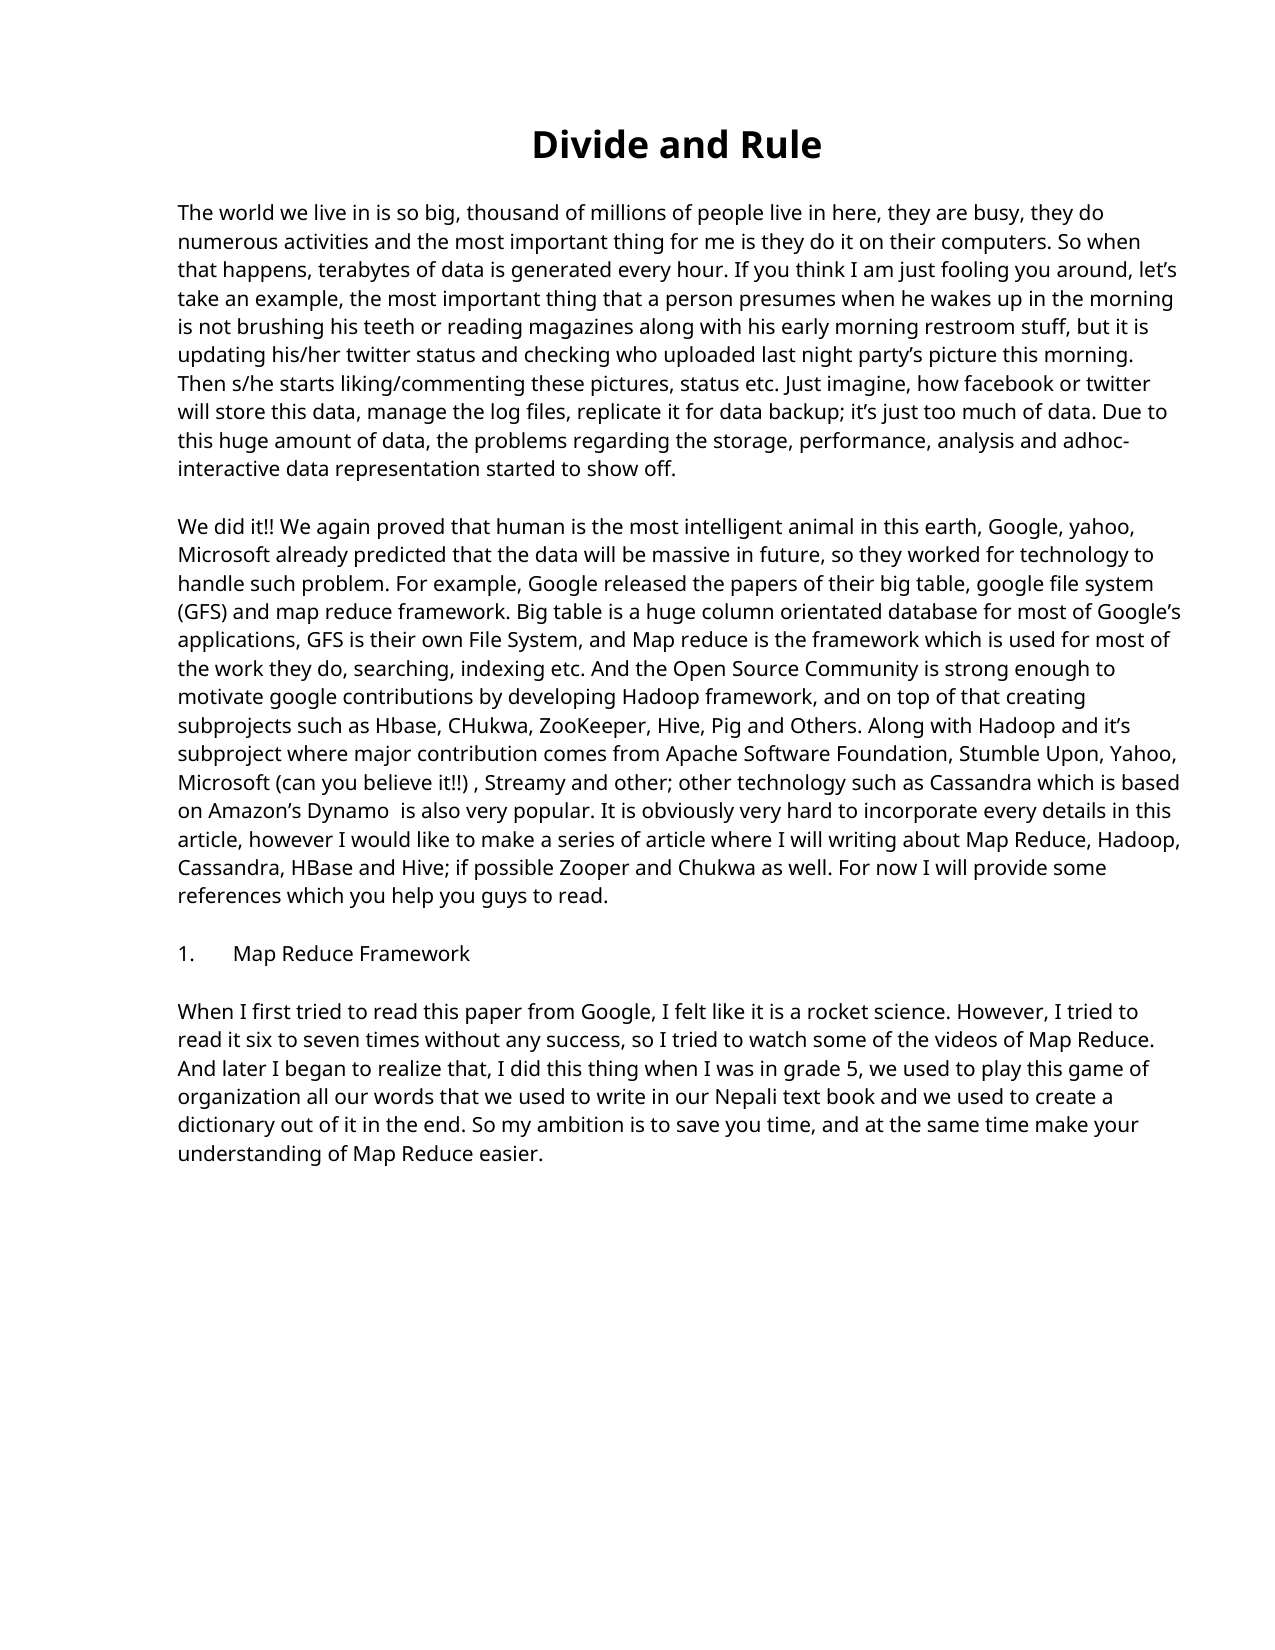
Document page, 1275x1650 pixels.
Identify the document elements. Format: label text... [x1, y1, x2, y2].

subtitle Divide and Rule [187, 118, 531, 169]
text 1. Map Reduce Framework [475, 939, 1186, 968]
text We did it!! We again proved that human is the most intelligent animal in this earth, Google, yahoo, Microsoft already predicted that the data will be massive in future, so they worked for technology to handle such problem. For example, Google released the papers of their big table, google file system (GFS) and map reduce framework. Big table is a huge column orientated database for most of Google’s applications, GFS is their own File System, and Map reduce is the framework which is used for most of the work they do, searching, indexing etc. And the Open Source Community is strong enough to motivate google contributions by developing Hadoop framework, and on top of that creating subprojects such as Hbase, CHukwa, ZooKeeper, Hive, Pig and Others. Along with Hadoop and it’s subproject where major contribution comes from Apache Software Foundation, Stumble Upon, Yahoo, Microsoft (can you believe it!!) , Streamy and other; other technology such as Cassandra which is based on Amazon’s Dynamo is also very popular. It is obviously very hard to incorporate every details in this article, however I would like to make a series of article where I will writing about Map Reduce, Hadoop, Cassandra, HBase and Hive; if possible Zooper and Chukwa as well. For now I will provide some references which you help you guys to read. [614, 796, 1186, 910]
text We did it!! We again proved that human is the most intelligent animal in this earth, Google, yahoo, Microsoft already predicted that the data will be massive in future, so they worked for technology to handle such problem. For example, Google released the papers of their big table, google file system (GFS) and map reduce framework. Big table is a huge column orientated database for most of Google’s applications, GFS is their own File System, and Map reduce is the framework which is used for most of the work they do, searching, indexing etc. And the Open Source Community is strong enough to motivate google contributions by developing Hadoop framework, and on top of that creating subprojects such as Hbase, CHukwa, ZooKeeper, Hive, Pig and Others. Along with Hadoop and it’s subproject where major contribution comes from Apache Software Foundation, Stumble Upon, Yahoo, Microsoft (can you believe it!!) , Streamy and other; other technology such as Cassandra which is based on Amazon’s Dynamo is also very popular. It is obviously very hard to incorporate every details in this article, however I would like to make a series of article where I will writing about Map Reduce, Hadoop, Cassandra, HBase and Hive; if possible Zooper and Chukwa as well. For now I will provide some references which you help you guys to read. [177, 512, 1186, 768]
text The world we live in is so big, thousand of millions of people live in here, they are busy, they do numerous activities and the most important thing for me is they do it on their computers. So when that happens, terabytes of data is generated every hour. If you think I am just fooling you around, let’s take an example, the most important thing that a person presumes when he wakes up in the morning is not brushing his teeth or reading magazines along with his early morning restroom stuff, but it is updating his/her twitter status and checking who uploaded last night party’s picture this morning. Then s/he starts liking/commenting these pictures, status etc. Just imagine, how facebook or twitter will store this data, manage the log files, replicate it for data backup; it’s just too much of data. Due to this huge amount of data, the problems regarding the storage, performance, analysis and adhoc-interactive data representation started to show off. [177, 198, 1186, 483]
subtitle Divide and Rule [832, 118, 1177, 169]
text When I first tried to read this paper from Google, I felt like it is a rocket science. However, I tried to read it six to seven times without any success, so I tried to watch some of the videos of Map Reduce. And later I began to realize that, I did this thing when I was in grade 5, we used to play this game of organization all our words that we used to write in our Nepali text book and we used to create a dictionary out of it in the end. So my ambition is to save you time, and at the same time make your understanding of Map Reduce easier. [549, 997, 1186, 1167]
